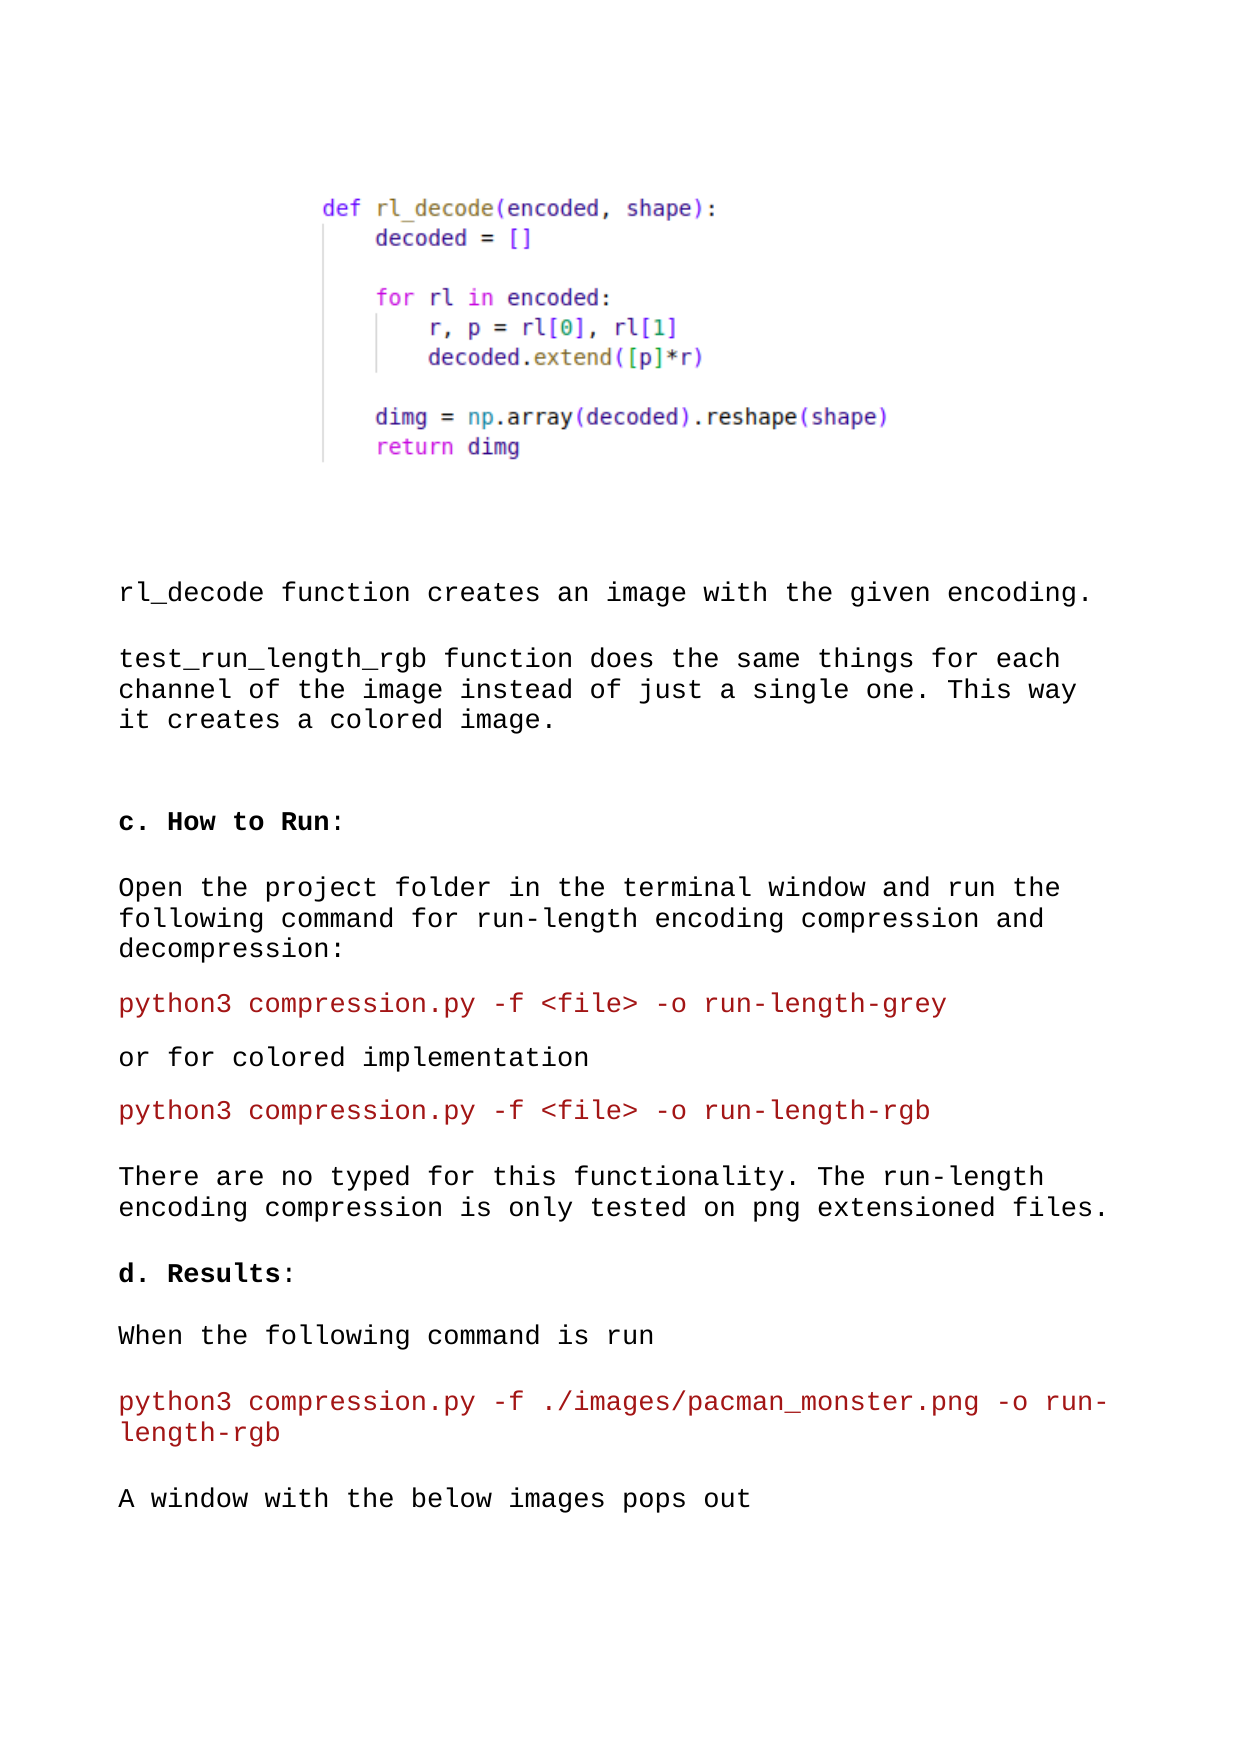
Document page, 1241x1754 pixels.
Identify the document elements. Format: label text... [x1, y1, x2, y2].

text python3 compression.py -f ./images/pacman_monster.png -o run-length-rgb [118, 1388, 1122, 1449]
text rl_decode function creates an image with the given encoding. [118, 578, 1122, 609]
text d. Results: [118, 1260, 1122, 1291]
text python3 compression.py -f <file> -o run-length-grey [118, 990, 1122, 1020]
text test_run_length_rgb function does the same things for each channel of the image instead of just a single one. This way it creates a colored image. [118, 645, 1122, 737]
text python3 compression.py -f <file> -o run-length-rgb [118, 1097, 1122, 1128]
text A window with the below images pops out [118, 1484, 1122, 1515]
text or for colored implementation [118, 1043, 1122, 1074]
text There are no typed for this functionality. The run-length encoding compression is only tested on png extensioned files. [118, 1163, 1122, 1224]
picture [310, 188, 930, 475]
text c. How to Run: [118, 808, 1122, 838]
text Open the project folder in the terminal window and run the following command for run-length encoding compression and decompression: [118, 874, 1122, 966]
text When the following command is run [118, 1321, 1122, 1352]
